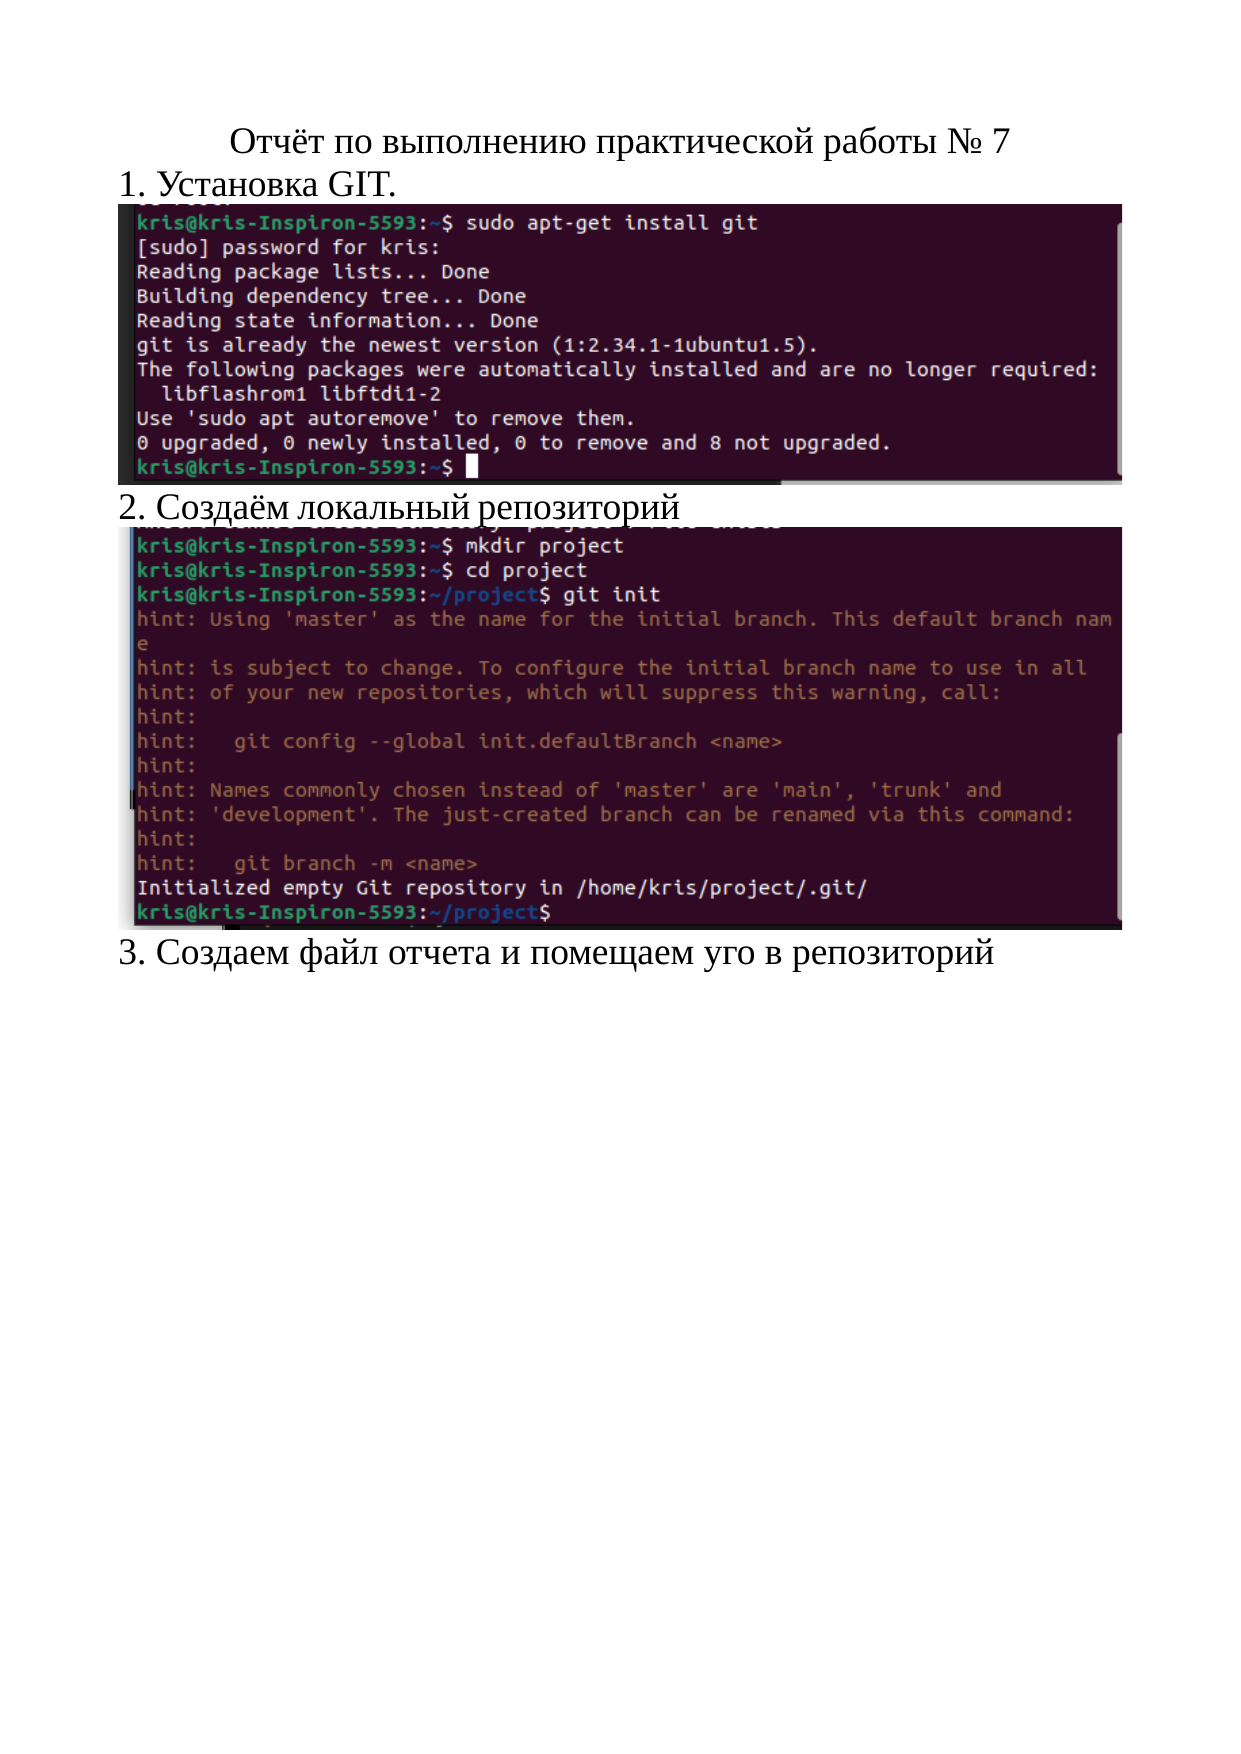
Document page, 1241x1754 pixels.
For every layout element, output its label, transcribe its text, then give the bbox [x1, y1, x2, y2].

picture [118, 527, 1123, 930]
text Отчёт по выполнению практической работы № 7 [118, 118, 1122, 161]
text 1. Установка GIT. [118, 161, 1122, 204]
text 2. Создаём локальный репозиторий [118, 485, 1122, 527]
text 3. Создаем файл отчета и помещаем уго в репозиторий [118, 930, 1122, 972]
picture [118, 204, 1123, 485]
